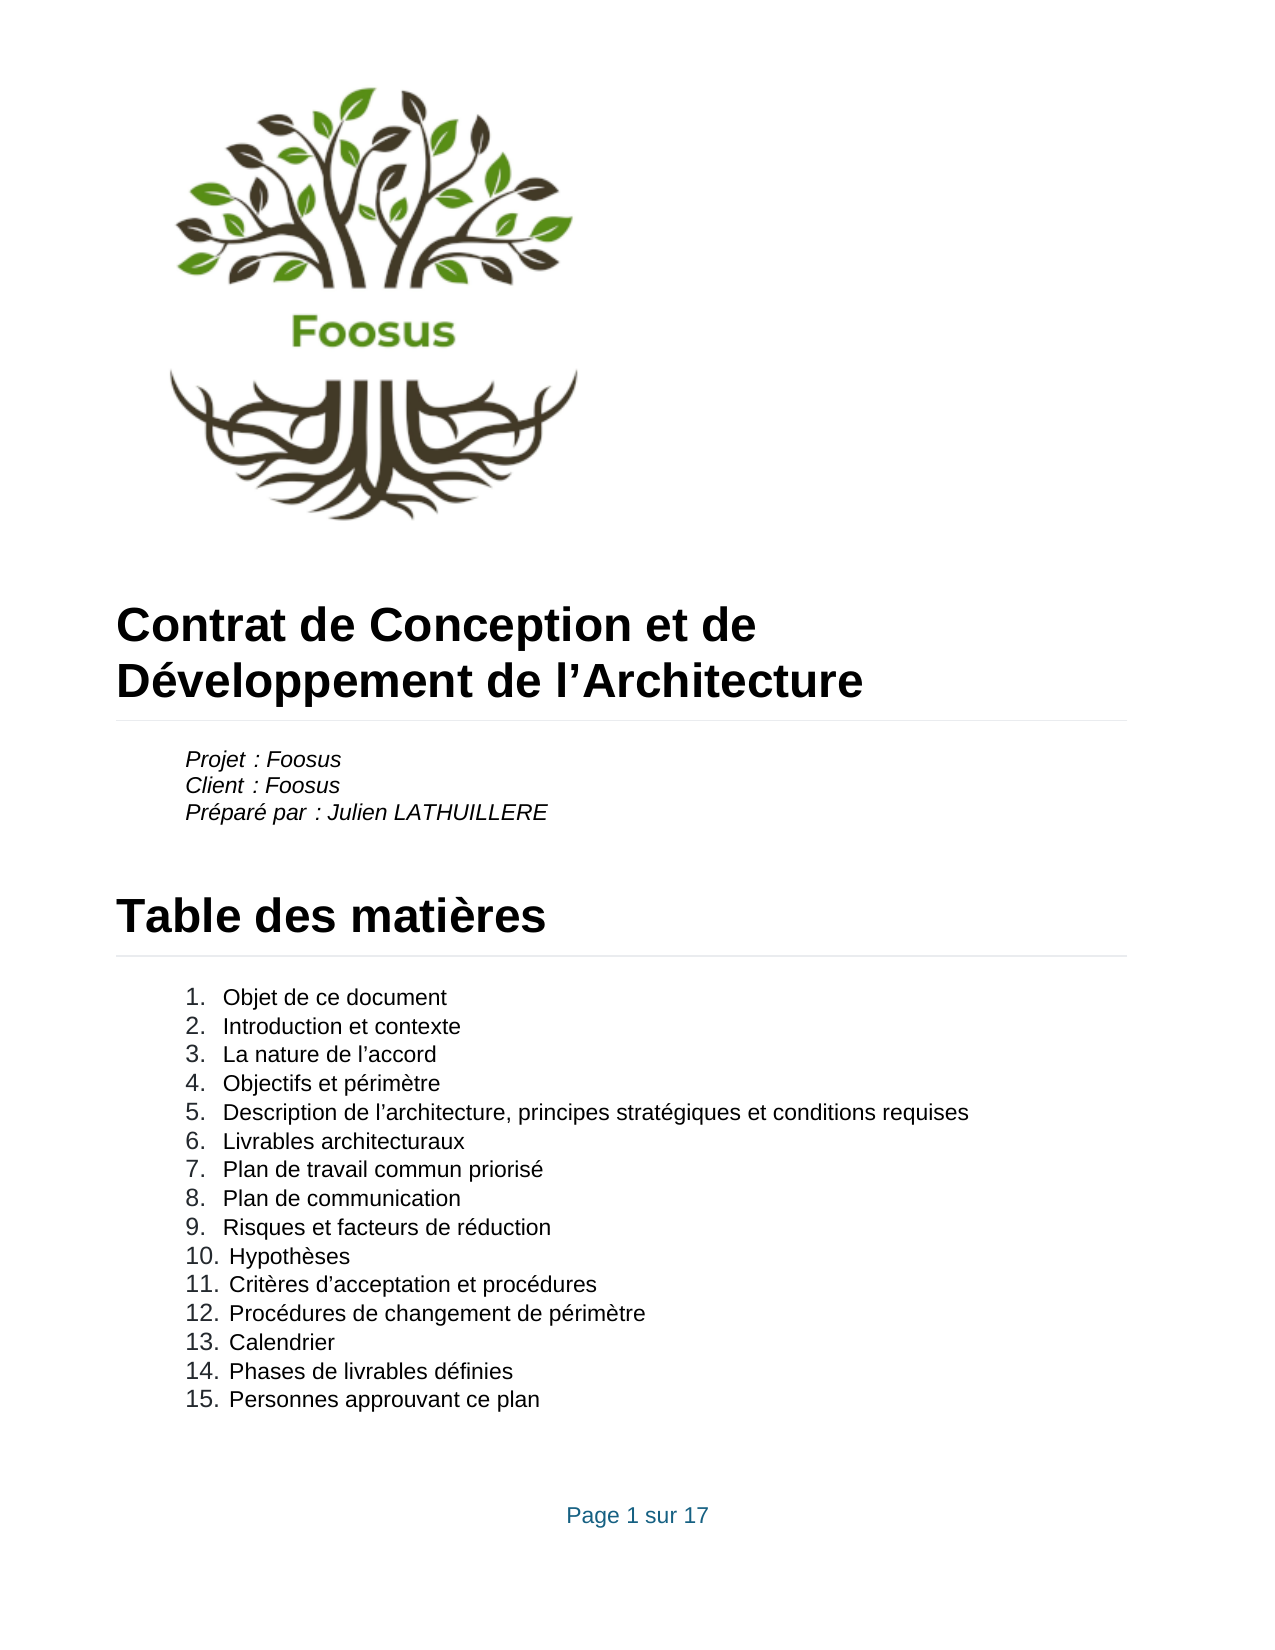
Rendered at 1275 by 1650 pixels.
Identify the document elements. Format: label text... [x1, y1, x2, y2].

list Description de l’architecture, principes stratégiques et conditions requises [185, 1097, 1127, 1126]
list Risques et facteurs de réduction [185, 1212, 1127, 1241]
list Phases de livrables définies [185, 1356, 1127, 1384]
list La nature de l’accord [185, 1039, 1127, 1068]
list Livrables architecturaux [185, 1126, 1127, 1154]
list Objectifs et périmètre [185, 1068, 1127, 1097]
text Client : Foosus [185, 772, 1127, 799]
list Calendrier [185, 1327, 1127, 1356]
list Objet de ce document [185, 982, 1127, 1011]
list Hypothèses [185, 1241, 1127, 1269]
text Projet : Foosus [185, 746, 1127, 772]
list Procédures de changement de périmètre [185, 1298, 1127, 1327]
list Critères d’acceptation et procédures [185, 1269, 1127, 1298]
list Personnes approuvant ce plan [185, 1384, 1127, 1413]
text Préparé par : Julien LATHUILLERE [185, 799, 1127, 825]
list Plan de travail commun priorisé [185, 1154, 1127, 1183]
subtitle Table des matières [116, 888, 1127, 955]
list Plan de communication [185, 1183, 1127, 1212]
subtitle Contrat de Conception et de Développement de l’Architecture [116, 597, 1127, 720]
list Introduction et contexte [185, 1011, 1127, 1039]
